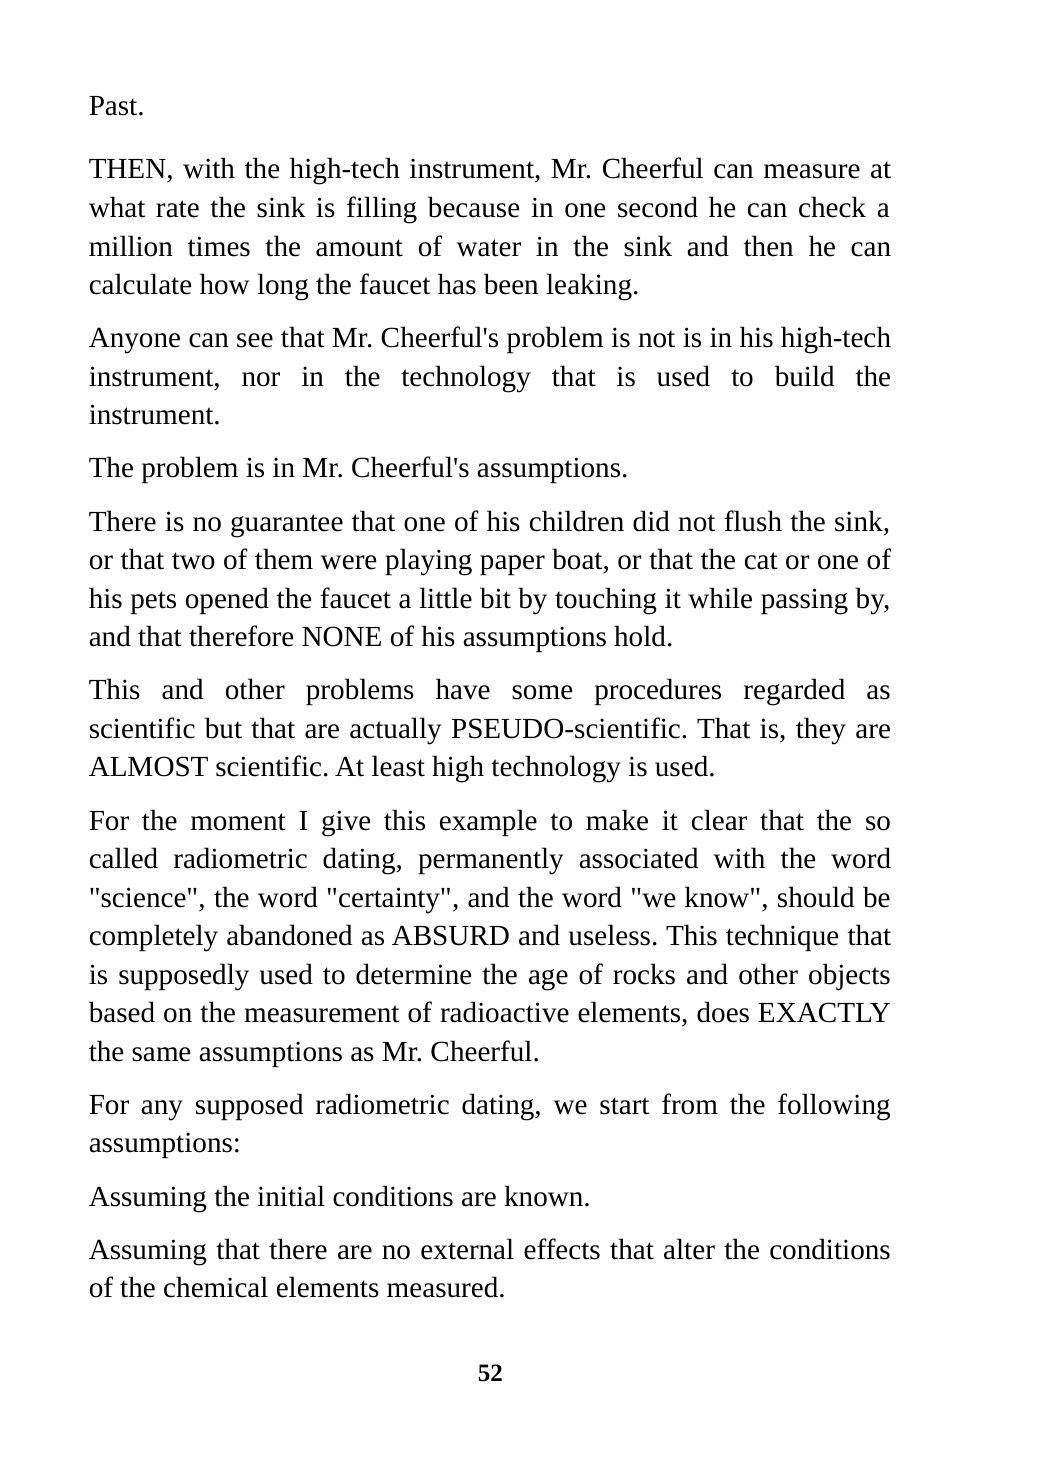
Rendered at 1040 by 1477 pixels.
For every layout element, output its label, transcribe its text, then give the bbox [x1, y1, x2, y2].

text Assuming the initial conditions are known. [88, 1179, 892, 1212]
text For the moment I give this example to make it clear that the so called radiometric dating, permanently associated with the word "science", the word "certainty", and the word "we know", should be completely abandoned as ABSURD and useless. This technique that is supposedly used to determine the age of rocks and other objects based on the measurement of radioactive elements, does EXACTLY the same assumptions as Mr. Cheerful. [88, 803, 892, 1067]
text Anyone can see that Mr. Cheerful's problem is not is in his high-tech instrument, nor in the technology that is used to build the instrument. [88, 320, 892, 431]
text This and other problems have some procedures regarded as scientific but that are actually PSEUDO-scientific. That is, they are ALMOST scientific. At least high technology is used. [88, 672, 892, 783]
text Assuming that there are no external effects that alter the conditions of the chemical elements measured. [88, 1232, 892, 1304]
text For any supposed radiometric dating, we start from the following assumptions: [88, 1087, 892, 1159]
text The problem is in Mr. Cheerful's assumptions. [88, 451, 892, 484]
text THEN, with the high-tech instrument, Mr. Cheerful can measure at what rate the sink is filling because in one second he can check a million times the amount of water in the sink and then he can calculate how long the faucet has been leaking. [88, 152, 892, 301]
text There is no guarantee that one of his children did not flush the sink, or that two of them were playing paper boat, or that the cat or one of his pets opened the faucet a little bit by touching it while passing by, and that therefore NONE of his assumptions hold. [88, 504, 892, 653]
